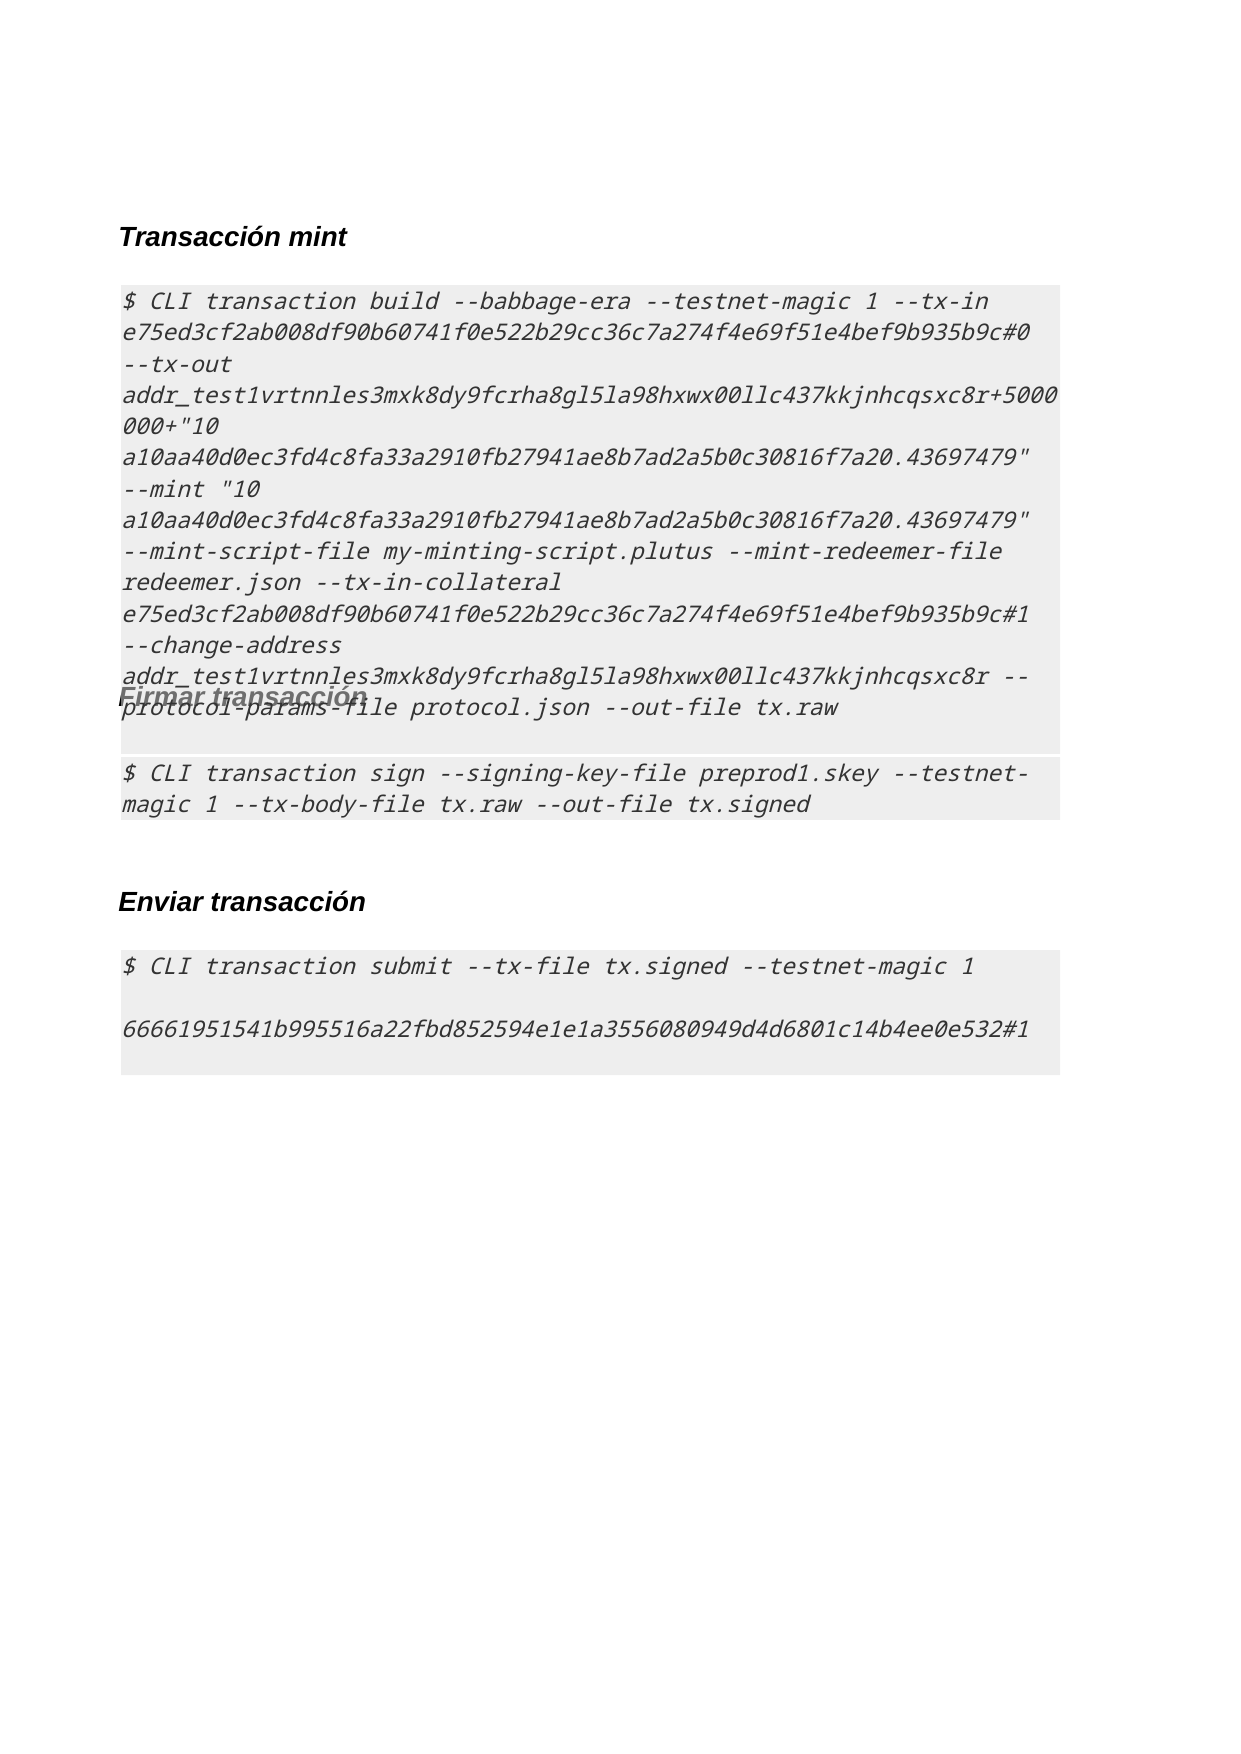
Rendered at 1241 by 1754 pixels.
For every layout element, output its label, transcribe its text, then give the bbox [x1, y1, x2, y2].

text Enviar transacción [118, 885, 1122, 917]
text Transacción mint [118, 220, 1122, 252]
text Firmar transacción [1061, 681, 1122, 713]
